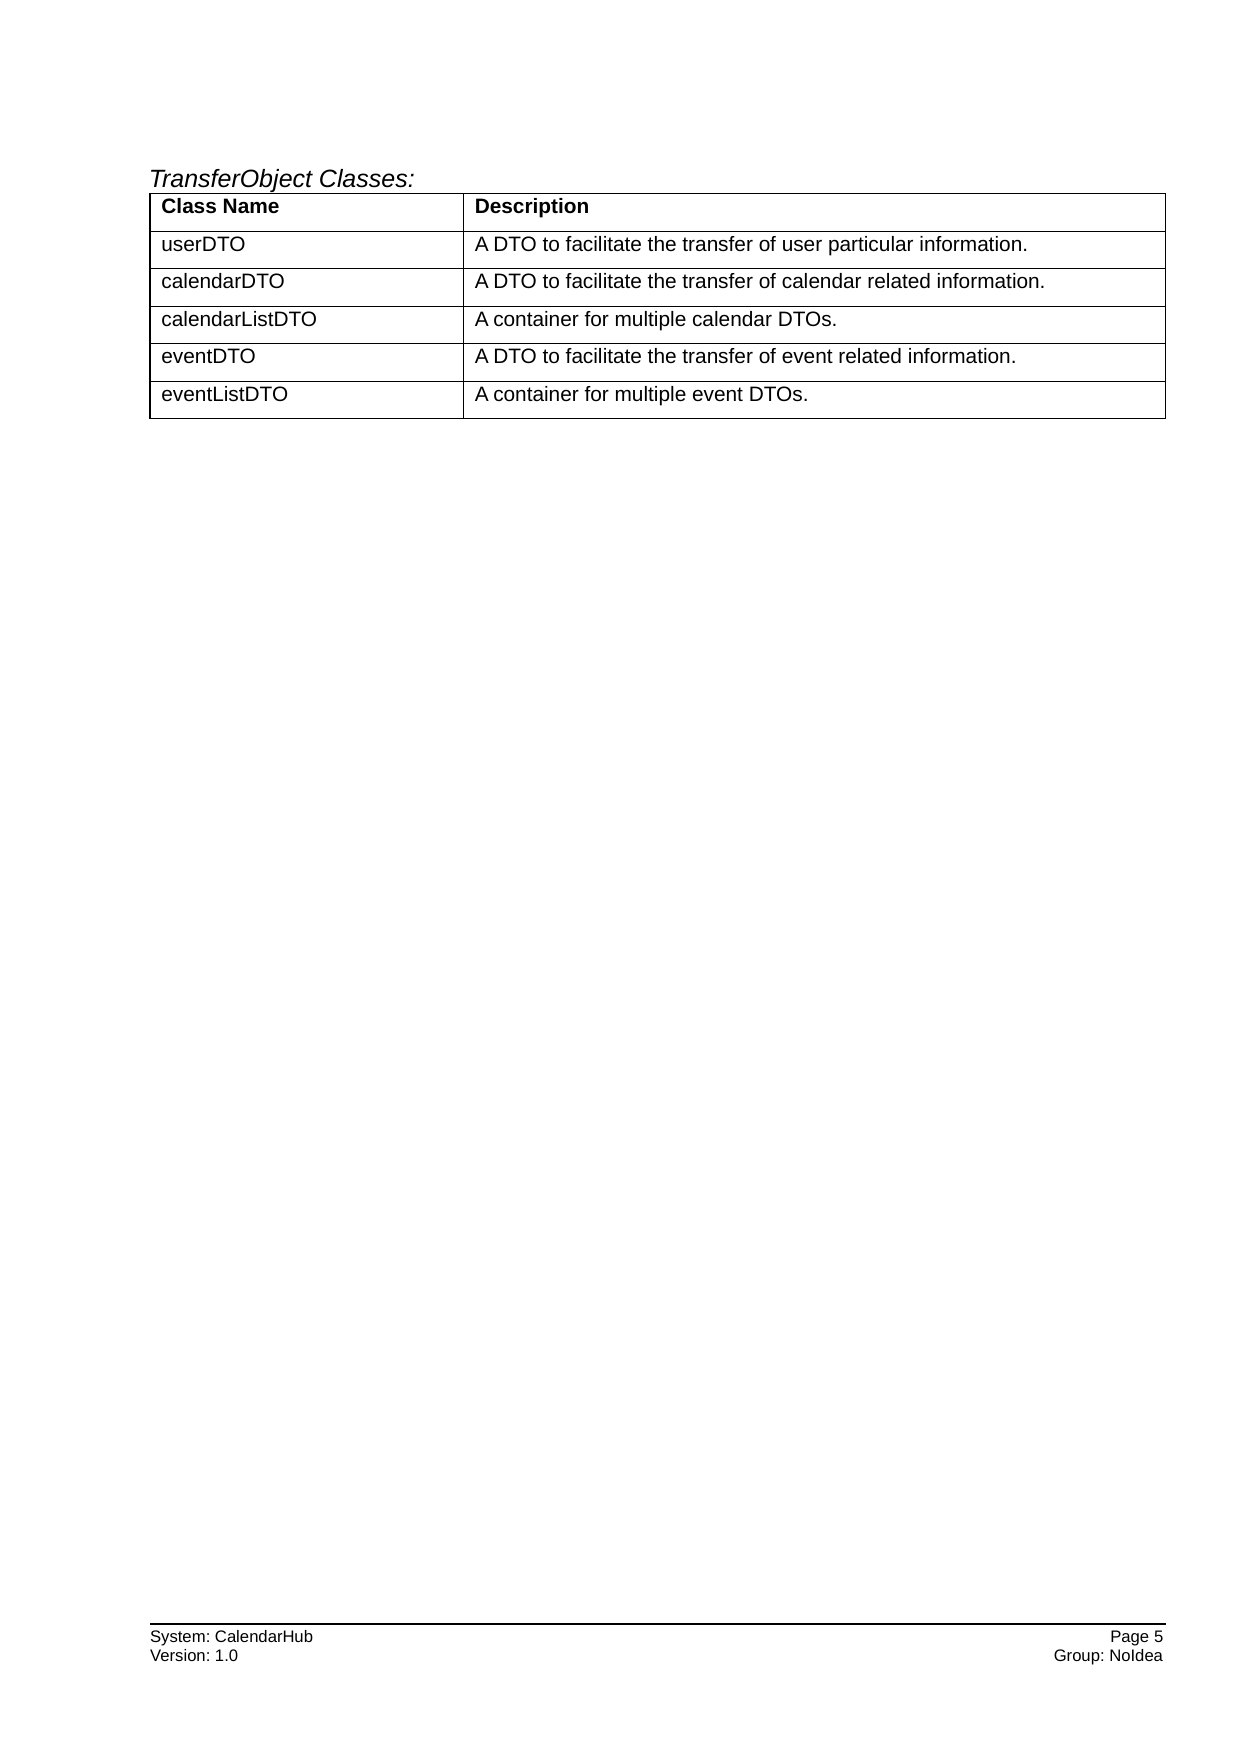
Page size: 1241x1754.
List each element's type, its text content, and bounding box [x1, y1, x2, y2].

table_cell eventDTO [151, 344, 463, 381]
table_cell A container for multiple calendar DTOs. [464, 307, 1165, 343]
text TransferObject Classes: [148, 164, 1166, 193]
table_header Description [464, 194, 1165, 231]
table_cell calendarDTO [151, 269, 463, 306]
table_cell A container for multiple event DTOs. [464, 382, 1165, 418]
table_cell A DTO to facilitate the transfer of event related information. [464, 344, 1165, 381]
table_header Class Name [151, 194, 463, 231]
table_cell calendarListDTO [151, 307, 463, 343]
table_cell eventListDTO [151, 382, 463, 418]
table_cell A DTO to facilitate the transfer of user particular information. [464, 232, 1165, 268]
table_cell A DTO to facilitate the transfer of calendar related information. [464, 269, 1165, 306]
table_cell userDTO [151, 232, 463, 268]
